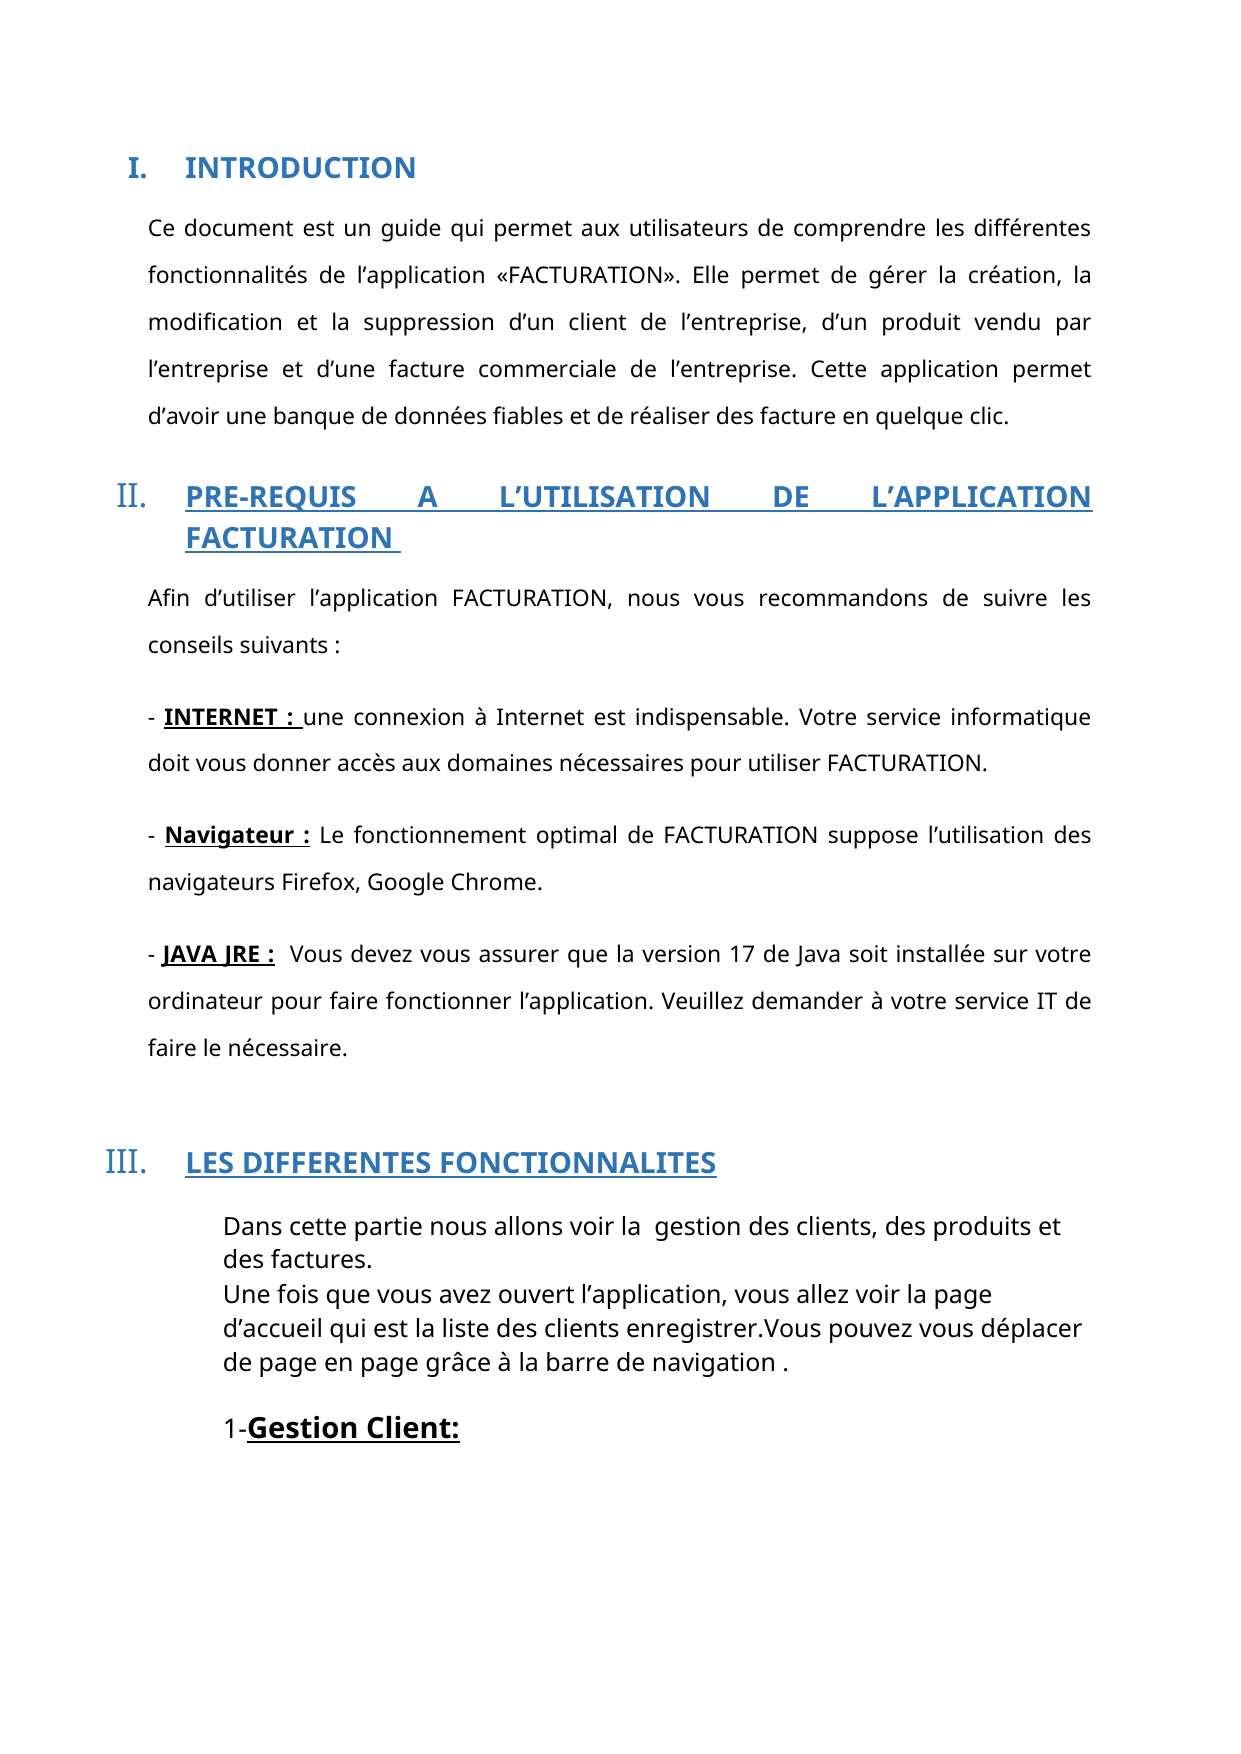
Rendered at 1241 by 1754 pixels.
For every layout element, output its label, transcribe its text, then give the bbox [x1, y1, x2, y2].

list Ce document est un guide qui permet aux utilisateurs de comprendre les différentes fonctionnalités de l’application «FACTURATION». Elle permet de gérer la création, la modification et la suppression d’un client de l’entreprise, d’un produit vendu par l’entreprise et d’une facture commerciale de l’entreprise. Cette application permet d’avoir une banque de données fiables et de réaliser des facture en quelque clic. [148, 212, 1093, 431]
list 1-Gestion Client: [223, 1407, 1093, 1447]
subtitle LES DIFFERENTES FONCTIONNALITES [148, 1138, 1093, 1183]
text Afin d’utiliser l’application FACTURATION, nous vous recommandons de suivre les conseils suivants : [148, 582, 1093, 660]
text - INTERNET : une connexion à Internet est indispensable. Votre service informatique doit vous donner accès aux domaines nécessaires pour utiliser FACTURATION. [148, 701, 1093, 779]
subtitle PRE-REQUIS A L’UTILISATION DE L’APPLICATION FACTURATION [148, 472, 1093, 557]
text - Navigateur : Le fonctionnement optimal de FACTURATION suppose l’utilisation des navigateurs Firefox, Google Chrome. [148, 819, 1093, 897]
text - JAVA JRE : Vous devez vous assurer que la version 17 de Java soit installée sur votre ordinateur pour faire fonctionner l’application. Veuillez demander à votre service IT de faire le nécessaire. [148, 938, 1093, 1063]
list Dans cette partie nous allons voir la gestion des clients, des produits et des factures. [223, 1208, 1093, 1276]
subtitle INTRODUCTION [148, 148, 1093, 187]
list Une fois que vous avez ouvert l’application, vous allez voir la page d’accueil qui est la liste des clients enregistrer.Vous pouvez vous déplacer de page en page grâce à la barre de navigation . [223, 1276, 1093, 1378]
